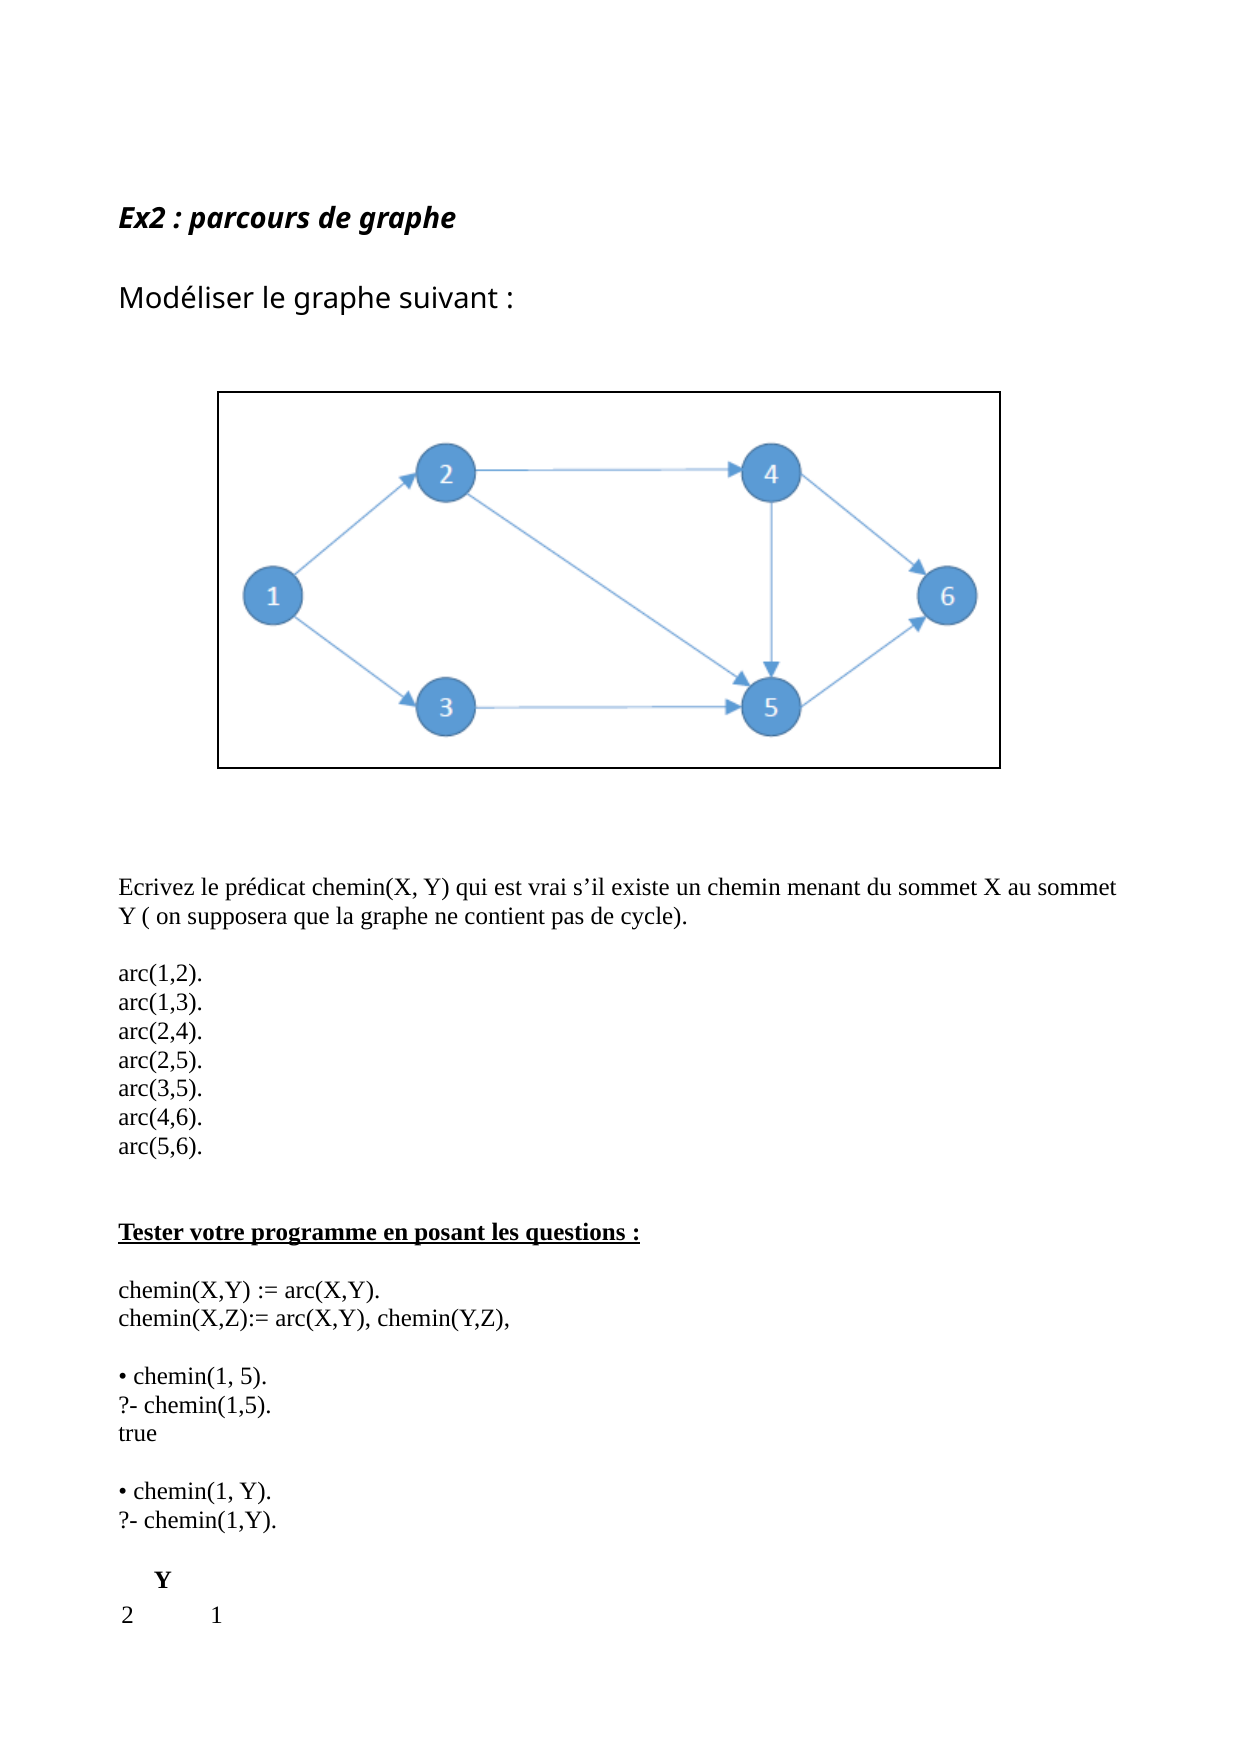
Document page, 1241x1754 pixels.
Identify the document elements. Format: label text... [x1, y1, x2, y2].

text arc(1,2). [118, 958, 1122, 987]
text chemin(X,Y) := arc(X,Y). [118, 1275, 1122, 1303]
picture [222, 396, 997, 764]
table_cell 1 [207, 1597, 254, 1631]
text arc(2,4). [118, 1016, 1122, 1045]
table_cell 2 [118, 1597, 207, 1631]
text Tester votre programme en posant les questions : [118, 1217, 1122, 1246]
text arc(2,5). [118, 1045, 1122, 1073]
table_header Y [118, 1562, 207, 1597]
text arc(3,5). [118, 1073, 1122, 1102]
text • chemin(1, 5). [118, 1361, 1122, 1390]
text arc(5,6). [118, 1131, 1122, 1160]
text arc(1,3). [118, 987, 1122, 1016]
text Ecrivez le prédicat chemin(X, Y) qui est vrai s’il existe un chemin menant du sommet X au sommet Y ( on supposera que la graphe ne contient pas de cycle). [118, 872, 1122, 930]
text true [118, 1418, 1122, 1447]
text chemin(X,Z):= arc(X,Y), chemin(Y,Z), [118, 1303, 1122, 1332]
text ?- chemin(1,5). [118, 1390, 1122, 1418]
text • chemin(1, Y). [118, 1476, 1122, 1505]
text ?- chemin(1,Y). [118, 1505, 1122, 1533]
text arc(4,6). [118, 1102, 1122, 1131]
table_header [207, 1562, 254, 1597]
text Modéliser le graphe suivant : [118, 277, 1122, 317]
text Ex2 : parcours de graphe [118, 197, 1122, 237]
